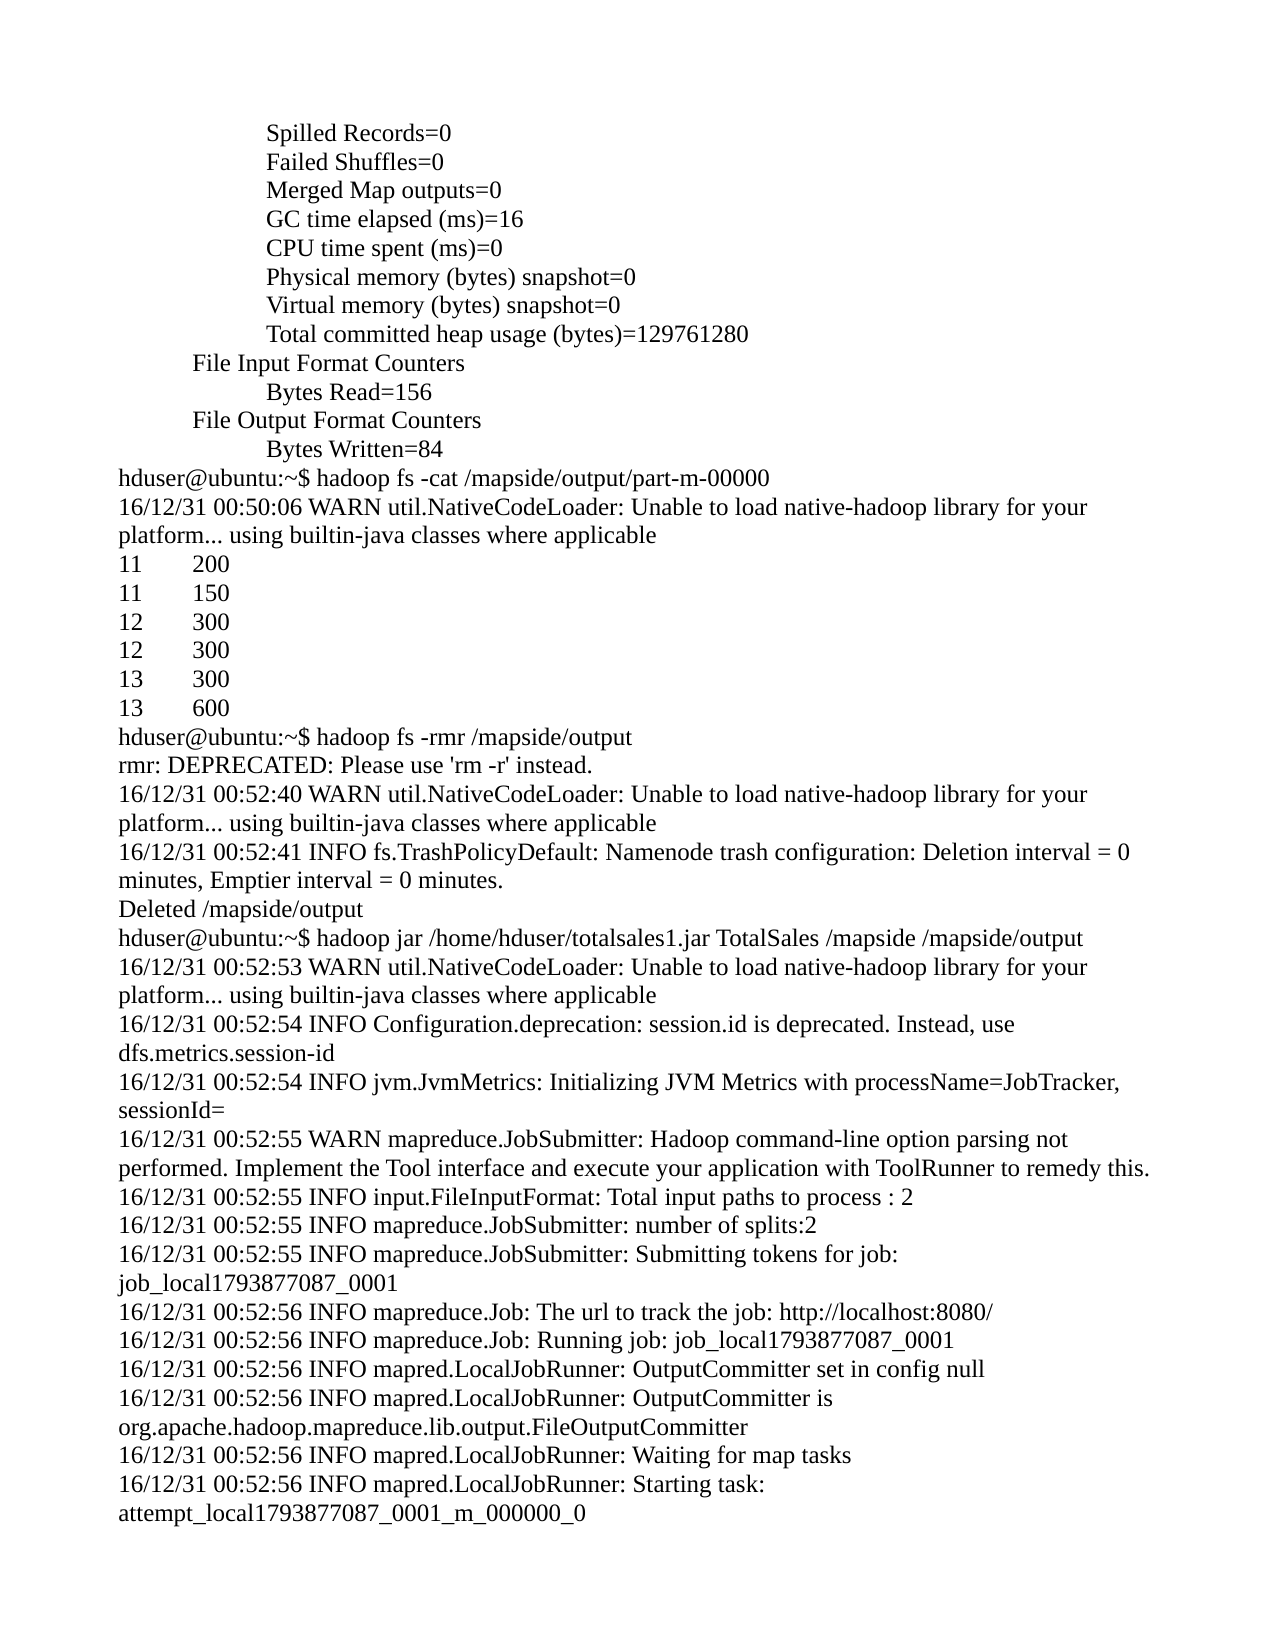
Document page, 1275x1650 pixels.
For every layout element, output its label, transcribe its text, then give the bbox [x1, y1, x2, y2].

text 11 150 [118, 578, 1157, 607]
text 16/12/31 00:52:55 INFO mapreduce.JobSubmitter: Submitting tokens for job: job_local1793877087_0001 [118, 1239, 1157, 1297]
text GC time elapsed (ms)=16 [118, 204, 1157, 233]
text CPU time spent (ms)=0 [118, 233, 1157, 262]
text 12 300 [118, 636, 1157, 664]
text Virtual memory (bytes) snapshot=0 [118, 291, 1157, 319]
text 16/12/31 00:52:55 INFO mapreduce.JobSubmitter: number of splits:2 [118, 1211, 1157, 1239]
text Failed Shuffles=0 [118, 147, 1157, 176]
text 16/12/31 00:52:56 INFO mapred.LocalJobRunner: Starting task: attempt_local1793877087_0001_m_000000_0 [118, 1469, 1157, 1527]
text 16/12/31 00:52:40 WARN util.NativeCodeLoader: Unable to load native-hadoop library for your platform... using builtin-java classes where applicable [118, 779, 1157, 837]
text 13 600 [118, 693, 1157, 722]
text 16/12/31 00:52:56 INFO mapred.LocalJobRunner: OutputCommitter is org.apache.hadoop.mapreduce.lib.output.FileOutputCommitter [118, 1383, 1157, 1441]
text 16/12/31 00:52:55 INFO input.FileInputFormat: Total input paths to process : 2 [118, 1182, 1157, 1211]
text 16/12/31 00:52:41 INFO fs.TrashPolicyDefault: Namenode trash configuration: Deletion interval = 0 minutes, Emptier interval = 0 minutes. [118, 837, 1157, 894]
text hduser@ubuntu:~$ hadoop fs -rmr /mapside/output [118, 722, 1157, 751]
text 16/12/31 00:50:06 WARN util.NativeCodeLoader: Unable to load native-hadoop library for your platform... using builtin-java classes where applicable [118, 492, 1157, 549]
text Bytes Read=156 [118, 377, 1157, 406]
text Total committed heap usage (bytes)=129761280 [118, 319, 1157, 348]
text hduser@ubuntu:~$ hadoop fs -cat /mapside/output/part-m-00000 [118, 463, 1157, 492]
text 16/12/31 00:52:56 INFO mapred.LocalJobRunner: OutputCommitter set in config null [118, 1354, 1157, 1383]
text 16/12/31 00:52:54 INFO jvm.JvmMetrics: Initializing JVM Metrics with processName=JobTracker, sessionId= [118, 1067, 1157, 1124]
text rmr: DEPRECATED: Please use 'rm -r' instead. [118, 751, 1157, 779]
text 12 300 [118, 607, 1157, 636]
text 16/12/31 00:52:53 WARN util.NativeCodeLoader: Unable to load native-hadoop library for your platform... using builtin-java classes where applicable [118, 952, 1157, 1009]
text File Input Format Counters [118, 348, 1157, 377]
text Physical memory (bytes) snapshot=0 [118, 262, 1157, 291]
text 16/12/31 00:52:56 INFO mapreduce.Job: The url to track the job: http://localhost:8080/ [118, 1297, 1157, 1326]
text 11 200 [118, 549, 1157, 578]
text Deleted /mapside/output [118, 894, 1157, 923]
text 16/12/31 00:52:56 INFO mapreduce.Job: Running job: job_local1793877087_0001 [118, 1326, 1157, 1354]
text Spilled Records=0 [118, 118, 1157, 147]
text Bytes Written=84 [118, 434, 1157, 463]
text File Output Format Counters [118, 406, 1157, 434]
text hduser@ubuntu:~$ hadoop jar /home/hduser/totalsales1.jar TotalSales /mapside /mapside/output [118, 923, 1157, 952]
text 16/12/31 00:52:56 INFO mapred.LocalJobRunner: Waiting for map tasks [118, 1441, 1157, 1469]
text 16/12/31 00:52:55 WARN mapreduce.JobSubmitter: Hadoop command-line option parsing not performed. Implement the Tool interface and execute your application with ToolRunner to remedy this. [118, 1124, 1157, 1182]
text Merged Map outputs=0 [118, 176, 1157, 204]
text 13 300 [118, 664, 1157, 693]
text 16/12/31 00:52:54 INFO Configuration.deprecation: session.id is deprecated. Instead, use dfs.metrics.session-id [118, 1009, 1157, 1067]
